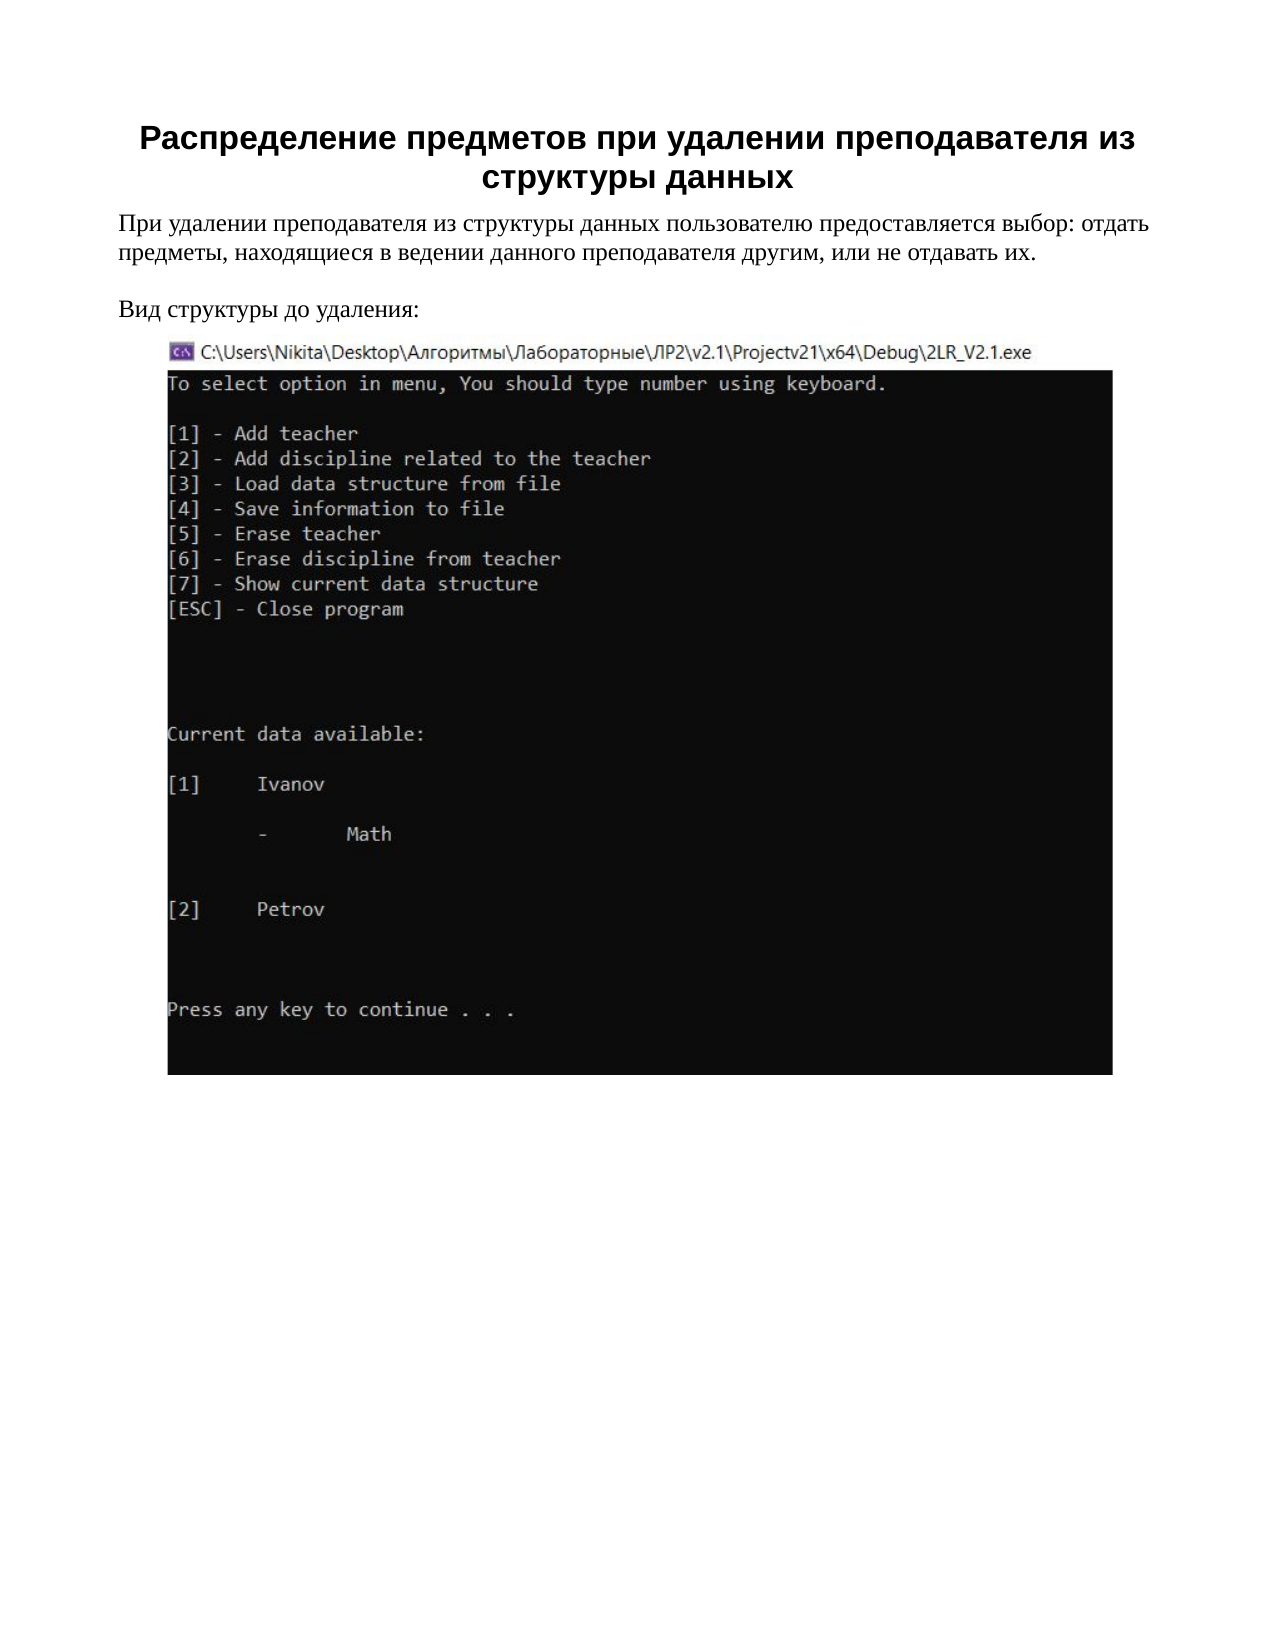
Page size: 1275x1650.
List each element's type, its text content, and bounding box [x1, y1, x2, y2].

subtitle Распределение предметов при удалении преподавателя из структуры данных [118, 118, 1157, 195]
text При удалении преподавателя из структуры данных пользователю предоставляется выбор: отдать предметы, находящиеся в ведении данного преподавателя другим, или не отдавать их. [118, 208, 1157, 265]
picture [167, 334, 1113, 1075]
text Вид структуры до удаления: [118, 294, 1157, 323]
